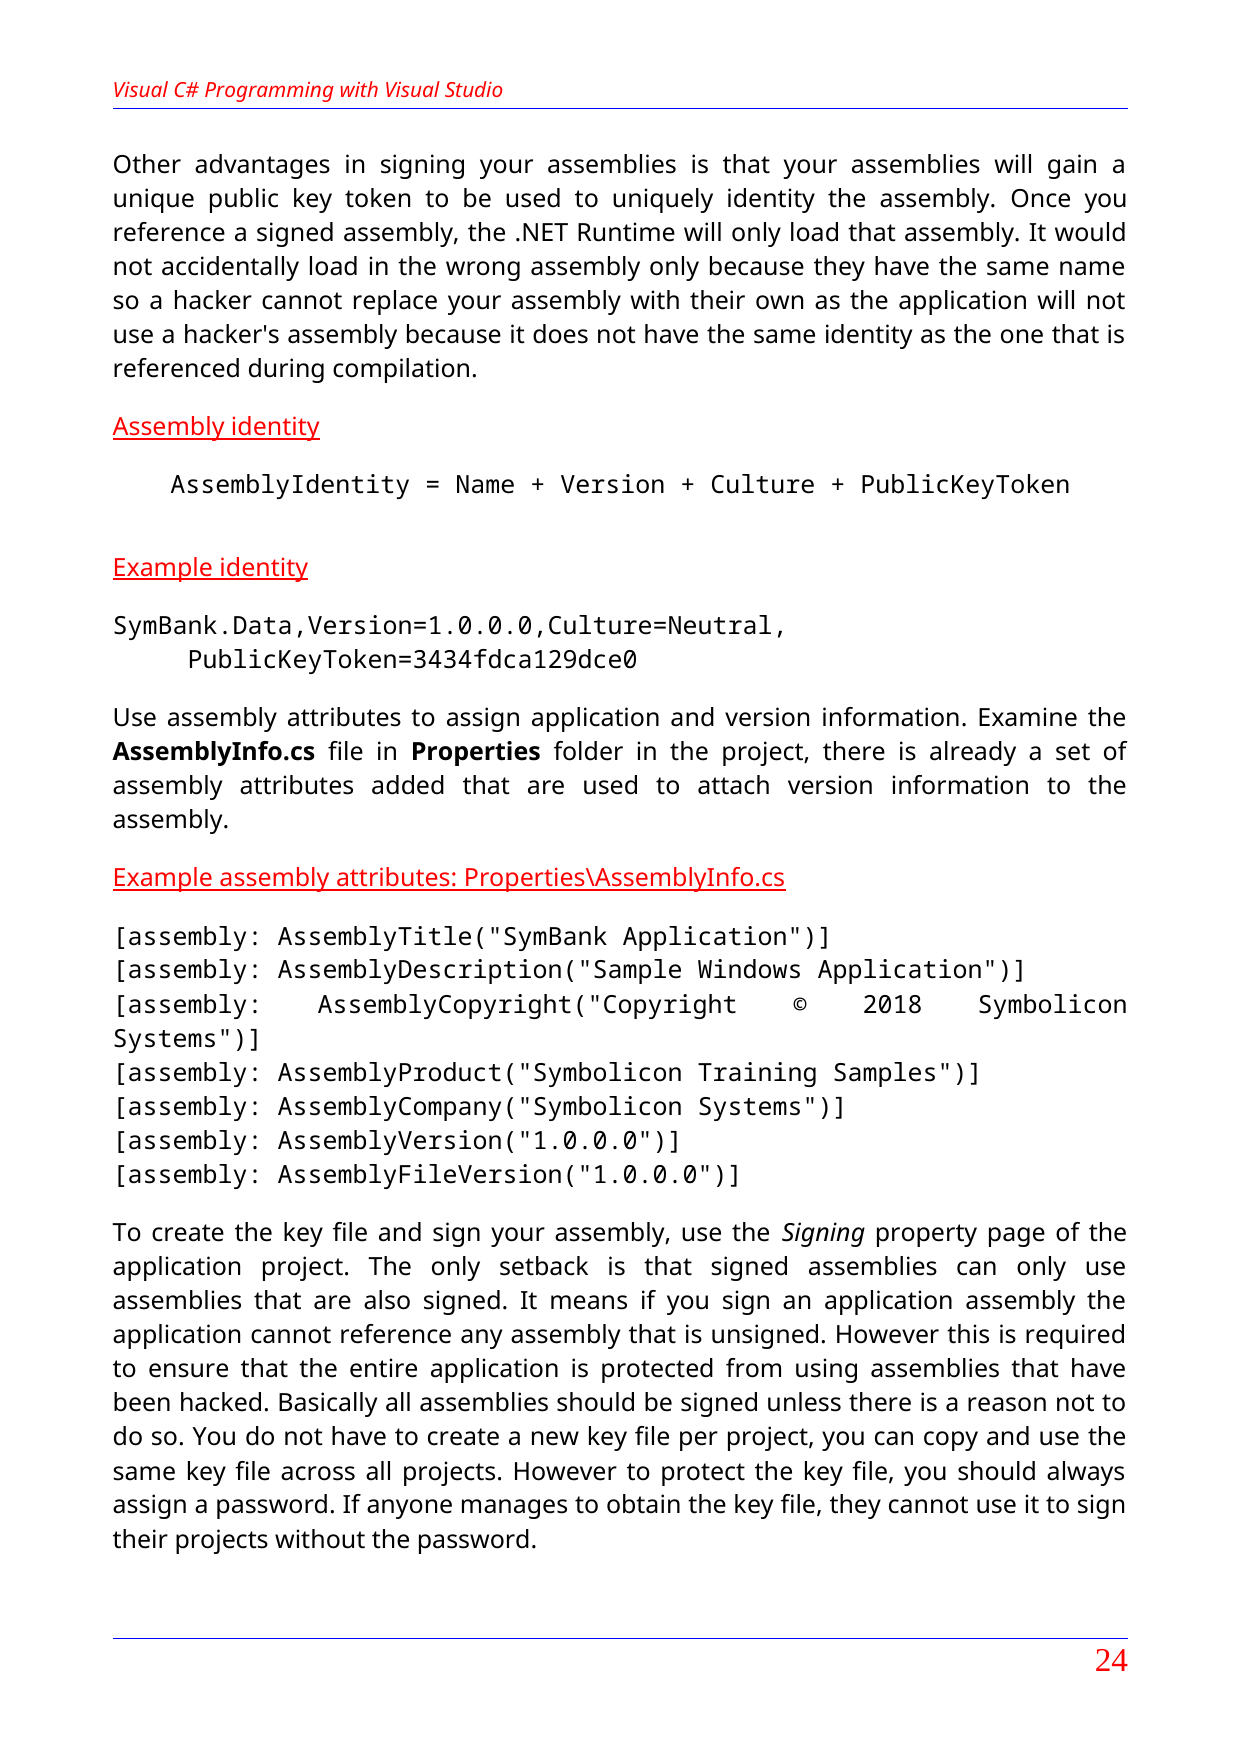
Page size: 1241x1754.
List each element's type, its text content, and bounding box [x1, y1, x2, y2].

text [assembly: AssemblyCompany("Symbolicon Systems")] [112, 1088, 1128, 1122]
text Assembly identity [112, 409, 1128, 443]
text [assembly: AssemblyProduct("Symbolicon Training Samples")] [112, 1054, 1128, 1088]
text [assembly: AssemblyDescription("Sample Windows Application")] [112, 952, 1128, 986]
text SymBank.Data,Version=1.0.0.0,Culture=Neutral, [112, 607, 1128, 642]
text Example assembly attributes: Properties\AssemblyInfo.cs [112, 860, 1128, 894]
text PublicKeyToken=3434fdca129dce0 [112, 642, 1128, 676]
text AssemblyIdentity = Name + Version + Culture + PublicKeyToken [112, 467, 1128, 501]
text To create the key file and sign your assembly, use the Signing property page of the application project. The only setback is that signed assemblies can only use assemblies that are also signed. It means if you sign an application assembly the application cannot reference any assembly that is unsigned. However this is required to ensure that the entire application is protected from using assemblies that have been hacked. Basically all assemblies should be signed unless there is a reason not to do so. You do not have to create a new key file per project, you can copy and use the same key file across all projects. However to protect the key file, you should always assign a password. If anyone manages to obtain the key file, they cannot use it to sign their projects without the password. [112, 1215, 1128, 1555]
text [assembly: AssemblyCopyright("Copyright © 2018 Symbolicon Systems")] [112, 986, 1128, 1054]
text Example identity [112, 549, 1128, 583]
text [assembly: AssemblyFileVersion("1.0.0.0")] [112, 1157, 1128, 1191]
text [assembly: AssemblyVersion("1.0.0.0")] [112, 1122, 1128, 1157]
text Other advantages in signing your assemblies is that your assemblies will gain a unique public key token to be used to uniquely identity the assembly. Once you reference a signed assembly, the .NET Runtime will only load that assembly. It would not accidentally load in the wrong assembly only because they have the same name so a hacker cannot replace your assembly with their own as the application will not use a hacker's assembly because it does not have the same identity as the one that is referenced during compilation. [112, 147, 1128, 385]
text [assembly: AssemblyTitle("SymBank Application")] [112, 918, 1128, 952]
text Use assembly attributes to assign application and version information. Examine the AssemblyInfo.cs file in Properties folder in the project, there is already a set of assembly attributes added that are used to attach version information to the assembly. [112, 700, 1128, 836]
